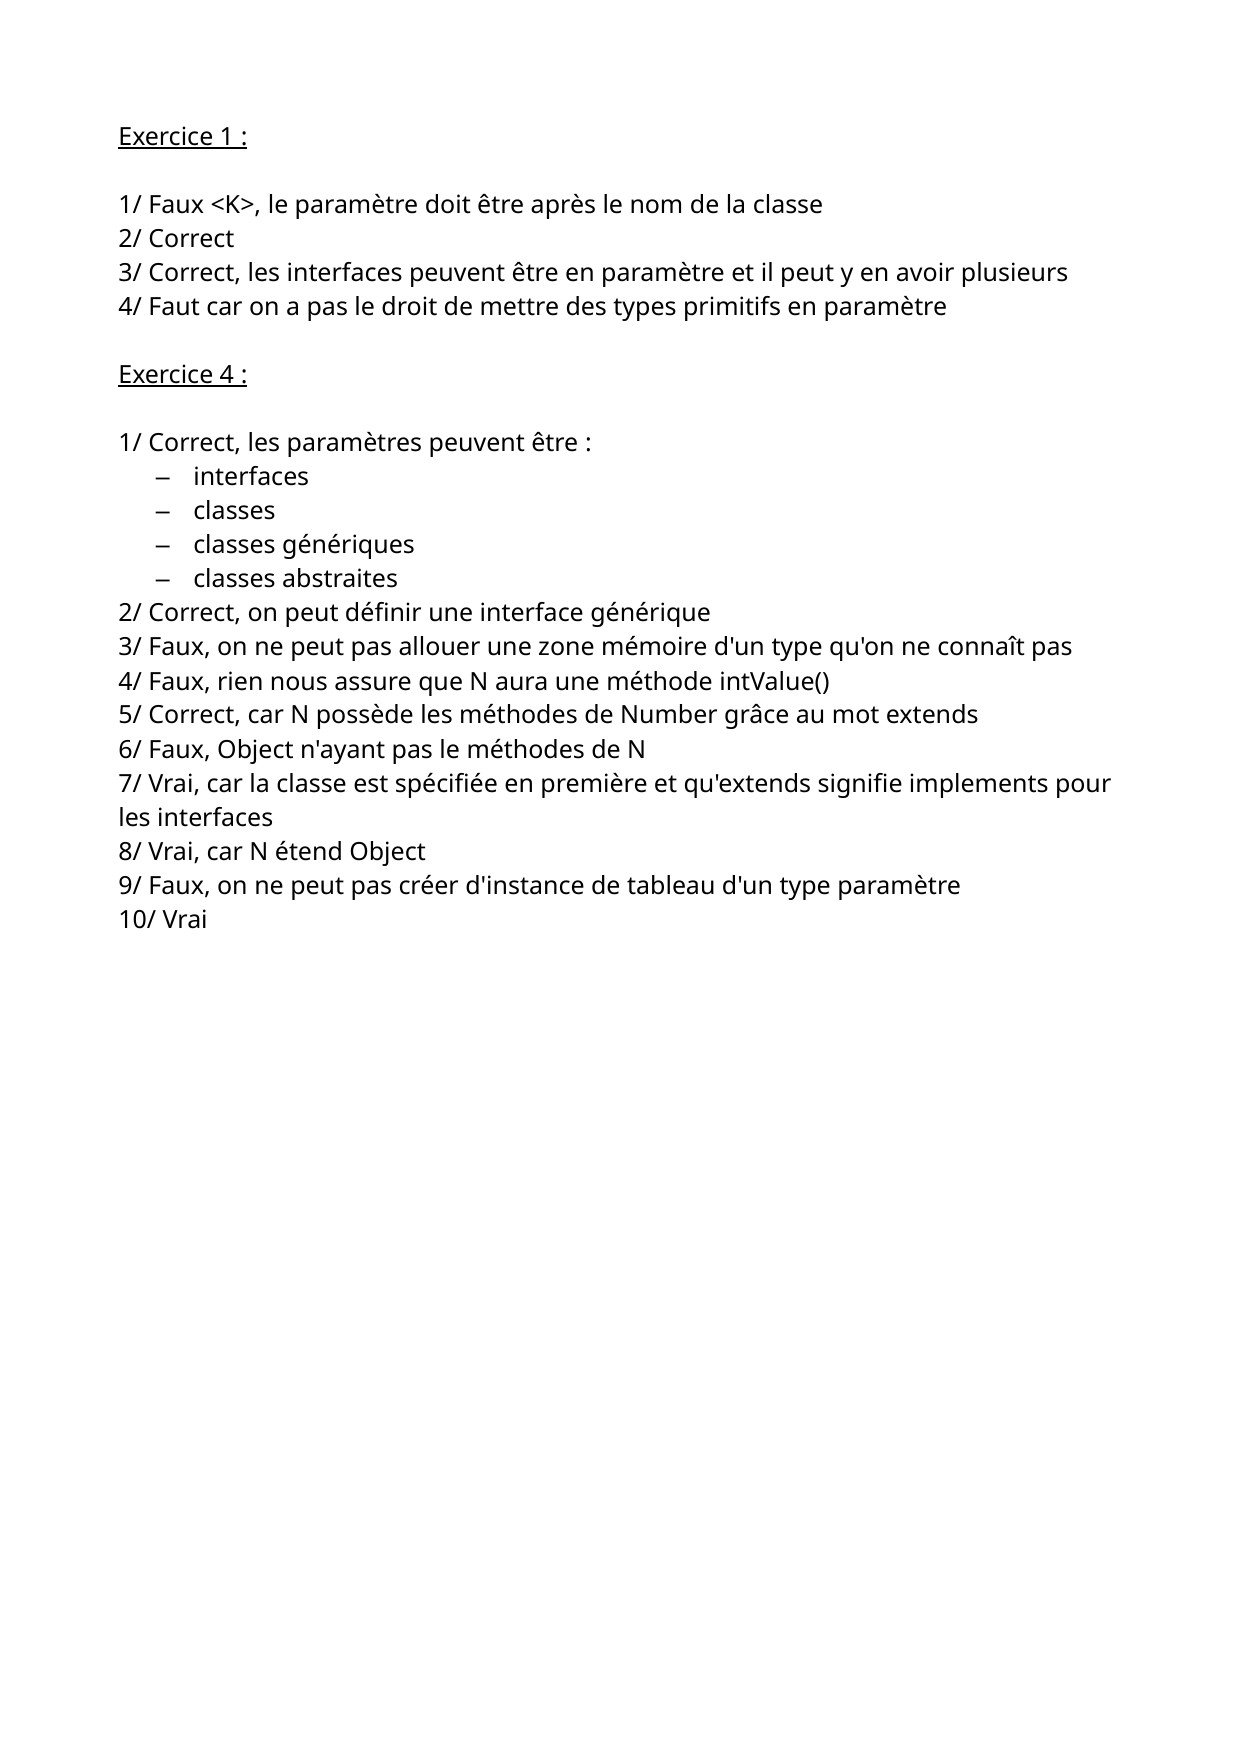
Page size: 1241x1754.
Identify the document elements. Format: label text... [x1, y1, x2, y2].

text 2/ Correct, on peut définir une interface générique [118, 595, 1122, 629]
text 4/ Faut car on a pas le droit de mettre des types primitifs en paramètre [118, 288, 1122, 322]
list classes [156, 493, 1122, 527]
list classes abstraites [156, 561, 1122, 595]
text 7/ Vrai, car la classe est spécifiée en première et qu'extends signifie implements pour les interfaces [118, 765, 1122, 833]
text 5/ Correct, car N possède les méthodes de Number grâce au mot extends [118, 697, 1122, 731]
list classes génériques [156, 527, 1122, 561]
text 1/ Faux <K>, le paramètre doit être après le nom de la classe [118, 186, 1122, 220]
text 1/ Correct, les paramètres peuvent être : [118, 425, 1122, 459]
text 6/ Faux, Object n'ayant pas le méthodes de N [118, 731, 1122, 765]
text Exercice 1 : [118, 118, 1122, 152]
text 10/ Vrai [118, 902, 1122, 936]
text 8/ Vrai, car N étend Object [118, 833, 1122, 867]
list interfaces [156, 459, 1122, 493]
text 3/ Correct, les interfaces peuvent être en paramètre et il peut y en avoir plusieurs [118, 254, 1122, 288]
text 2/ Correct [118, 220, 1122, 254]
text 3/ Faux, on ne peut pas allouer une zone mémoire d'un type qu'on ne connaît pas [118, 629, 1122, 663]
text 4/ Faux, rien nous assure que N aura une méthode intValue() [118, 663, 1122, 697]
text 9/ Faux, on ne peut pas créer d'instance de tableau d'un type paramètre [118, 867, 1122, 902]
text Exercice 4 : [118, 357, 1122, 391]
